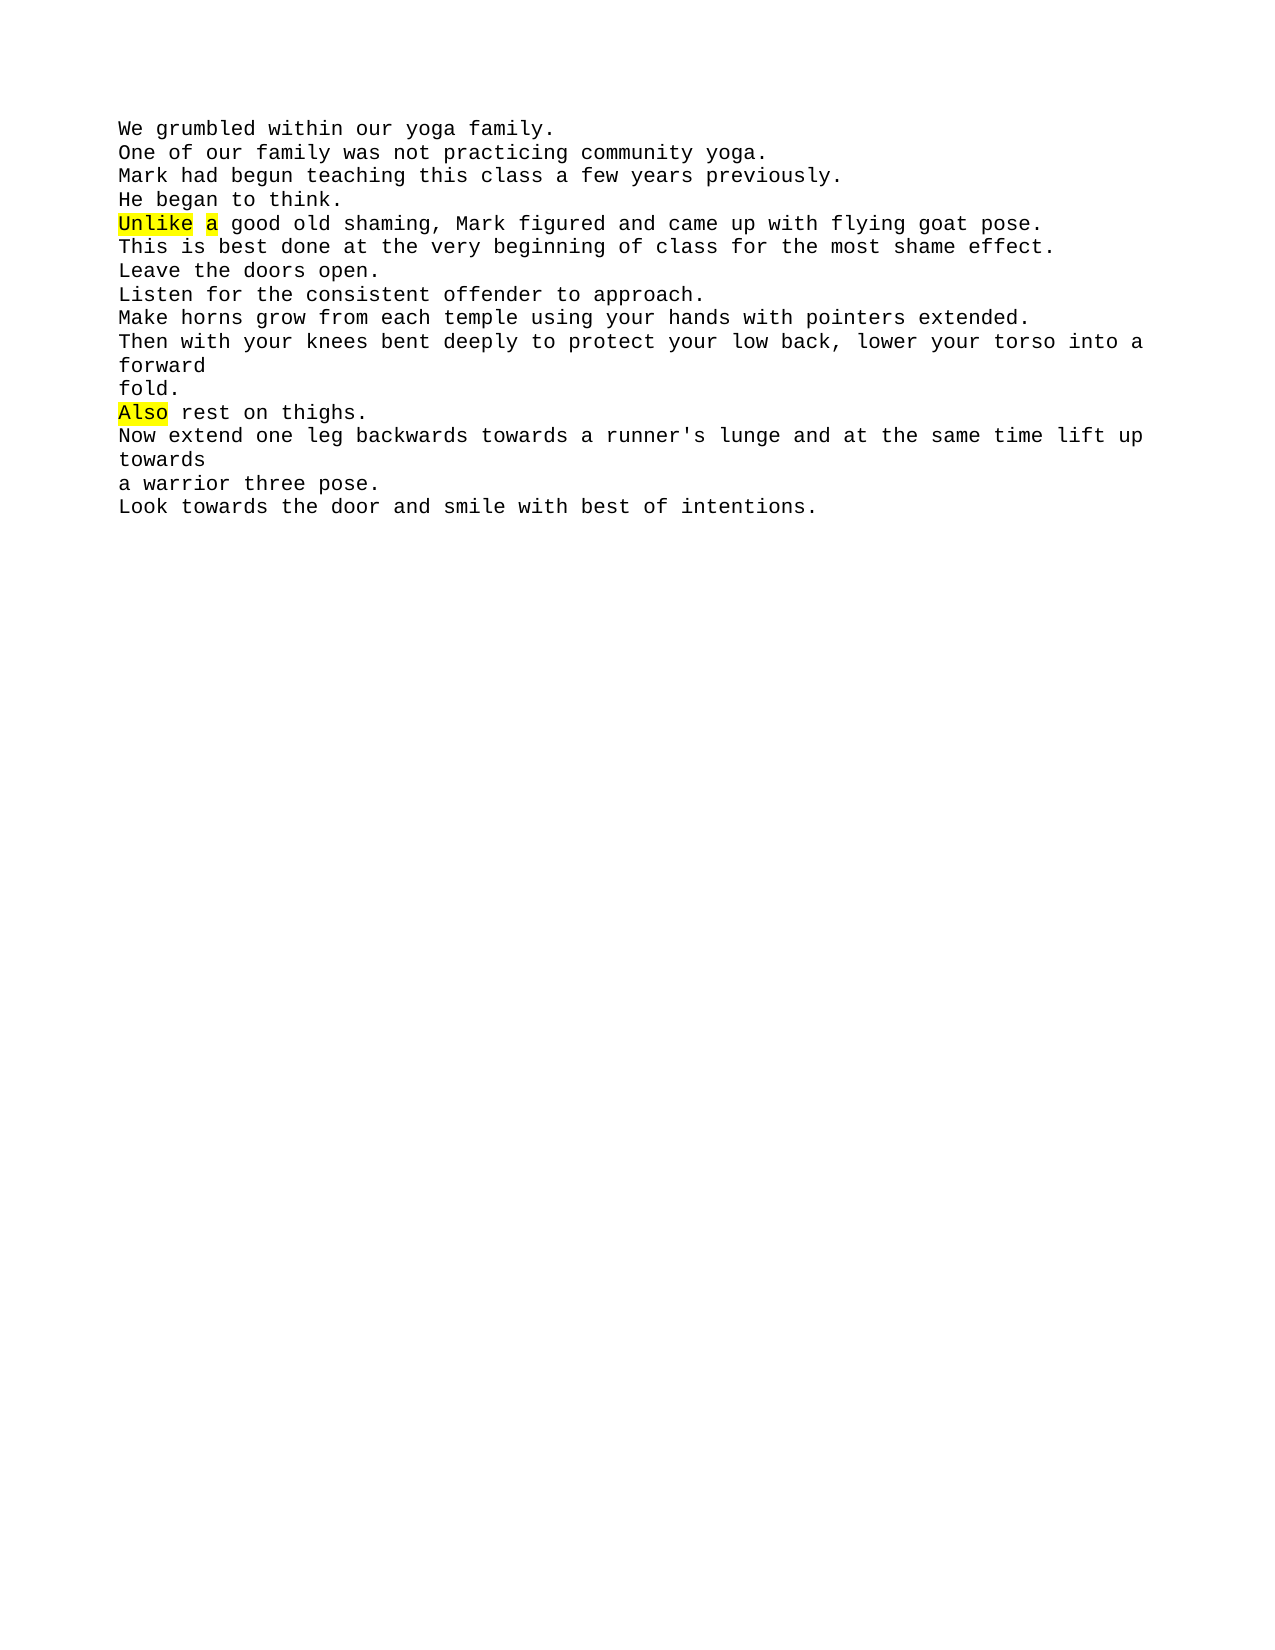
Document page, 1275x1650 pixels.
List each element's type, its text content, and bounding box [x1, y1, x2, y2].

text Now extend one leg backwards towards a runner's lunge and at the same time lift up towards [118, 426, 1157, 473]
text fold. [118, 378, 1157, 402]
text Then with your knees bent deeply to protect your low back, lower your torso into a forward [118, 331, 1157, 378]
text This is best done at the very beginning of class for the most shame effect. [118, 236, 1157, 260]
text We grumbled within our yoga family. [118, 118, 1157, 142]
text Make horns grow from each temple using your hands with pointers extended. [118, 307, 1157, 331]
text He began to think. [118, 189, 1157, 213]
text Look towards the door and smile with best of intentions. [118, 496, 1157, 520]
text Also rest on thighs. [118, 402, 1157, 426]
text Unlike a good old shaming, Mark figured and came up with flying goat pose. [118, 213, 1157, 236]
text Leave the doors open. [118, 260, 1157, 284]
text Listen for the consistent offender to approach. [118, 284, 1157, 307]
text a warrior three pose. [118, 473, 1157, 496]
text Mark had begun teaching this class a few years previously. [118, 165, 1157, 189]
text One of our family was not practicing community yoga. [118, 142, 1157, 165]
